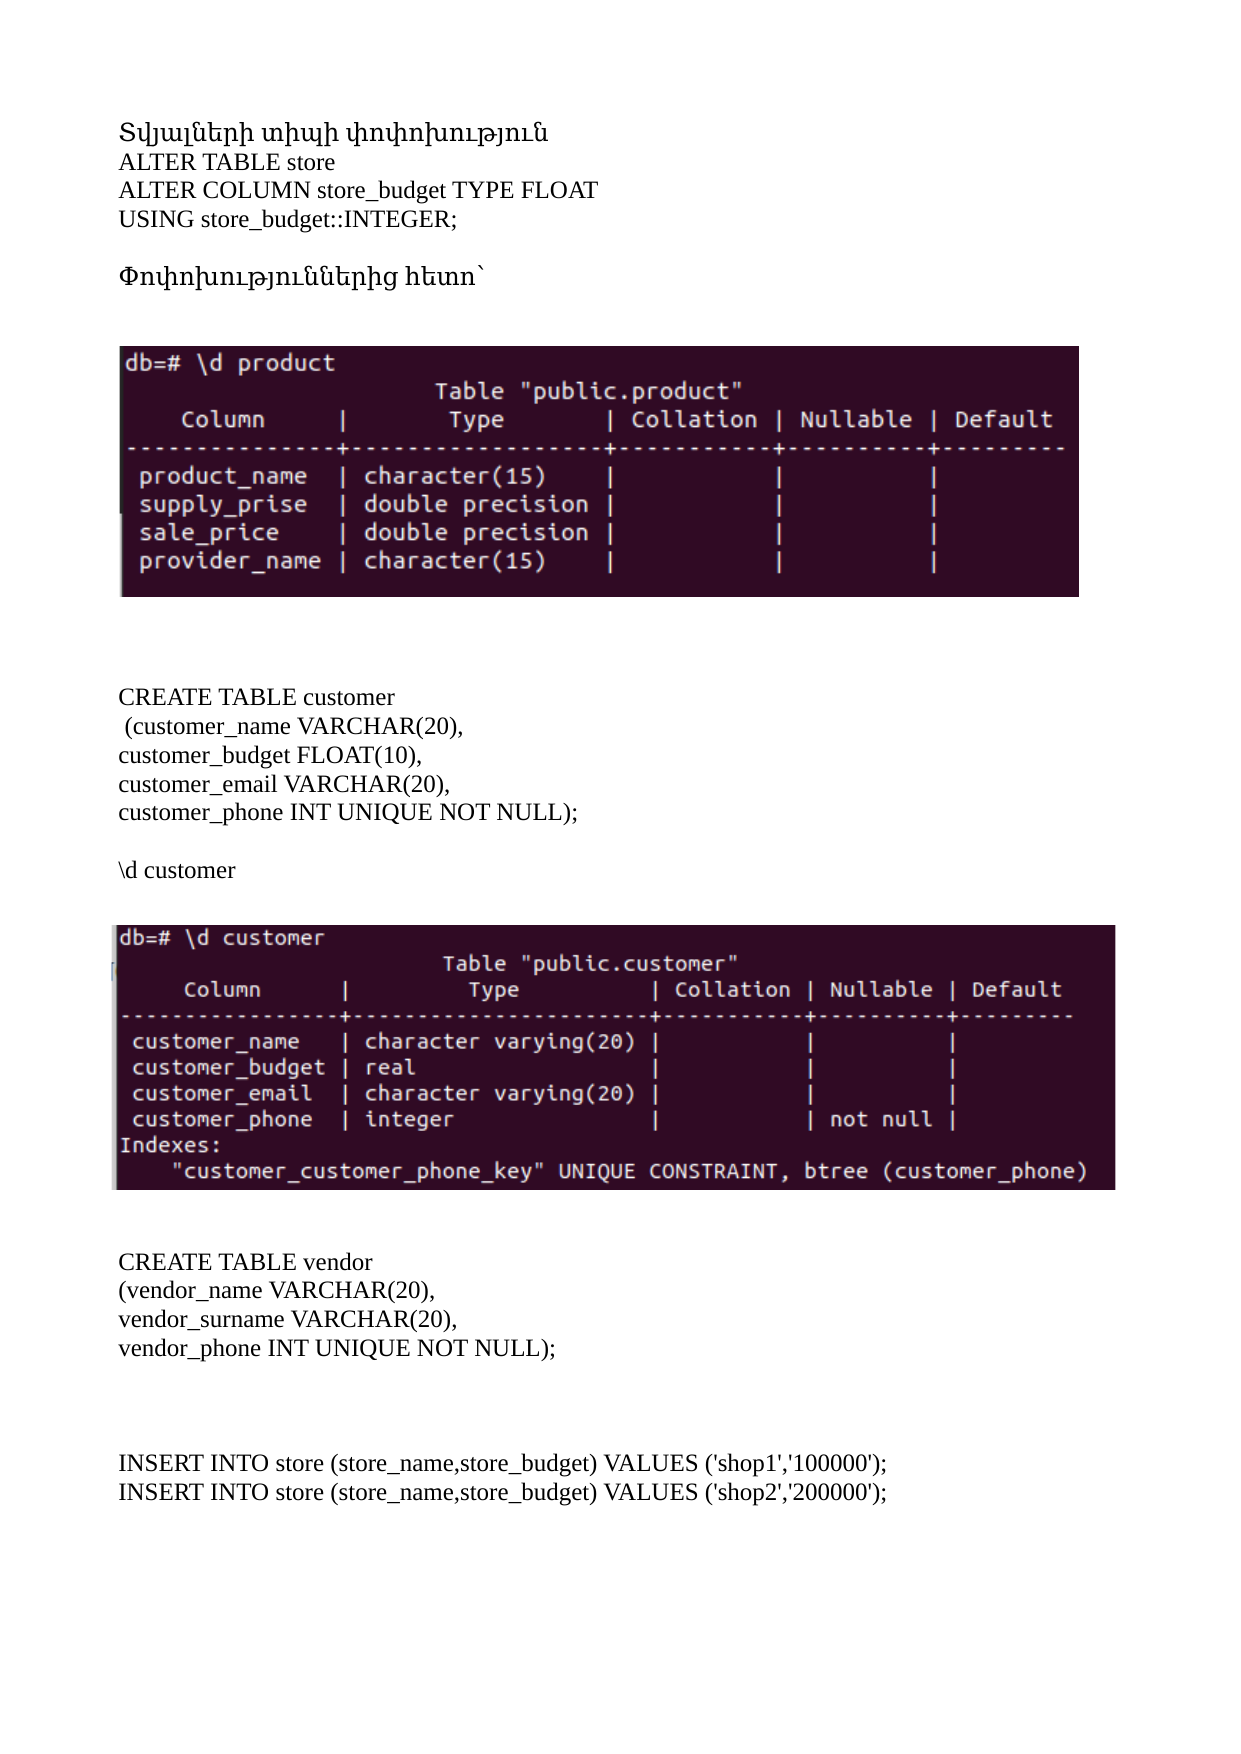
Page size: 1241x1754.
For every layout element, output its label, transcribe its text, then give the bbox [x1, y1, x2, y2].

picture [119, 346, 1079, 597]
text INSERT INTO store (store_name,store_budget) VALUES ('shop2','200000'); [118, 1477, 1122, 1505]
text Տվյալների տիպի փոփոխություն [118, 118, 1122, 147]
text CREATE TABLE customer [118, 682, 1122, 711]
text customer_email VARCHAR(20), [118, 769, 1122, 797]
text customer_phone INT UNIQUE NOT NULL); [118, 797, 1122, 826]
text INSERT INTO store (store_name,store_budget) VALUES ('shop1','100000'); [118, 1448, 1122, 1477]
text customer_budget FLOAT(10), [118, 740, 1122, 769]
text ALTER TABLE store [118, 147, 1122, 176]
text CREATE TABLE vendor [118, 1247, 1122, 1275]
text ALTER COLUMN store_budget TYPE FLOAT [118, 176, 1122, 204]
text \d customer [118, 855, 1122, 884]
text vendor_surname VARCHAR(20), [118, 1304, 1122, 1333]
text vendor_phone INT UNIQUE NOT NULL); [118, 1333, 1122, 1362]
text (customer_name VARCHAR(20), [118, 711, 1122, 740]
text USING store_budget::INTEGER; [118, 204, 1122, 233]
text (vendor_name VARCHAR(20), [118, 1275, 1122, 1304]
text Փոփոխություններից հետո՝ [118, 262, 1122, 291]
picture [111, 925, 1116, 1190]
